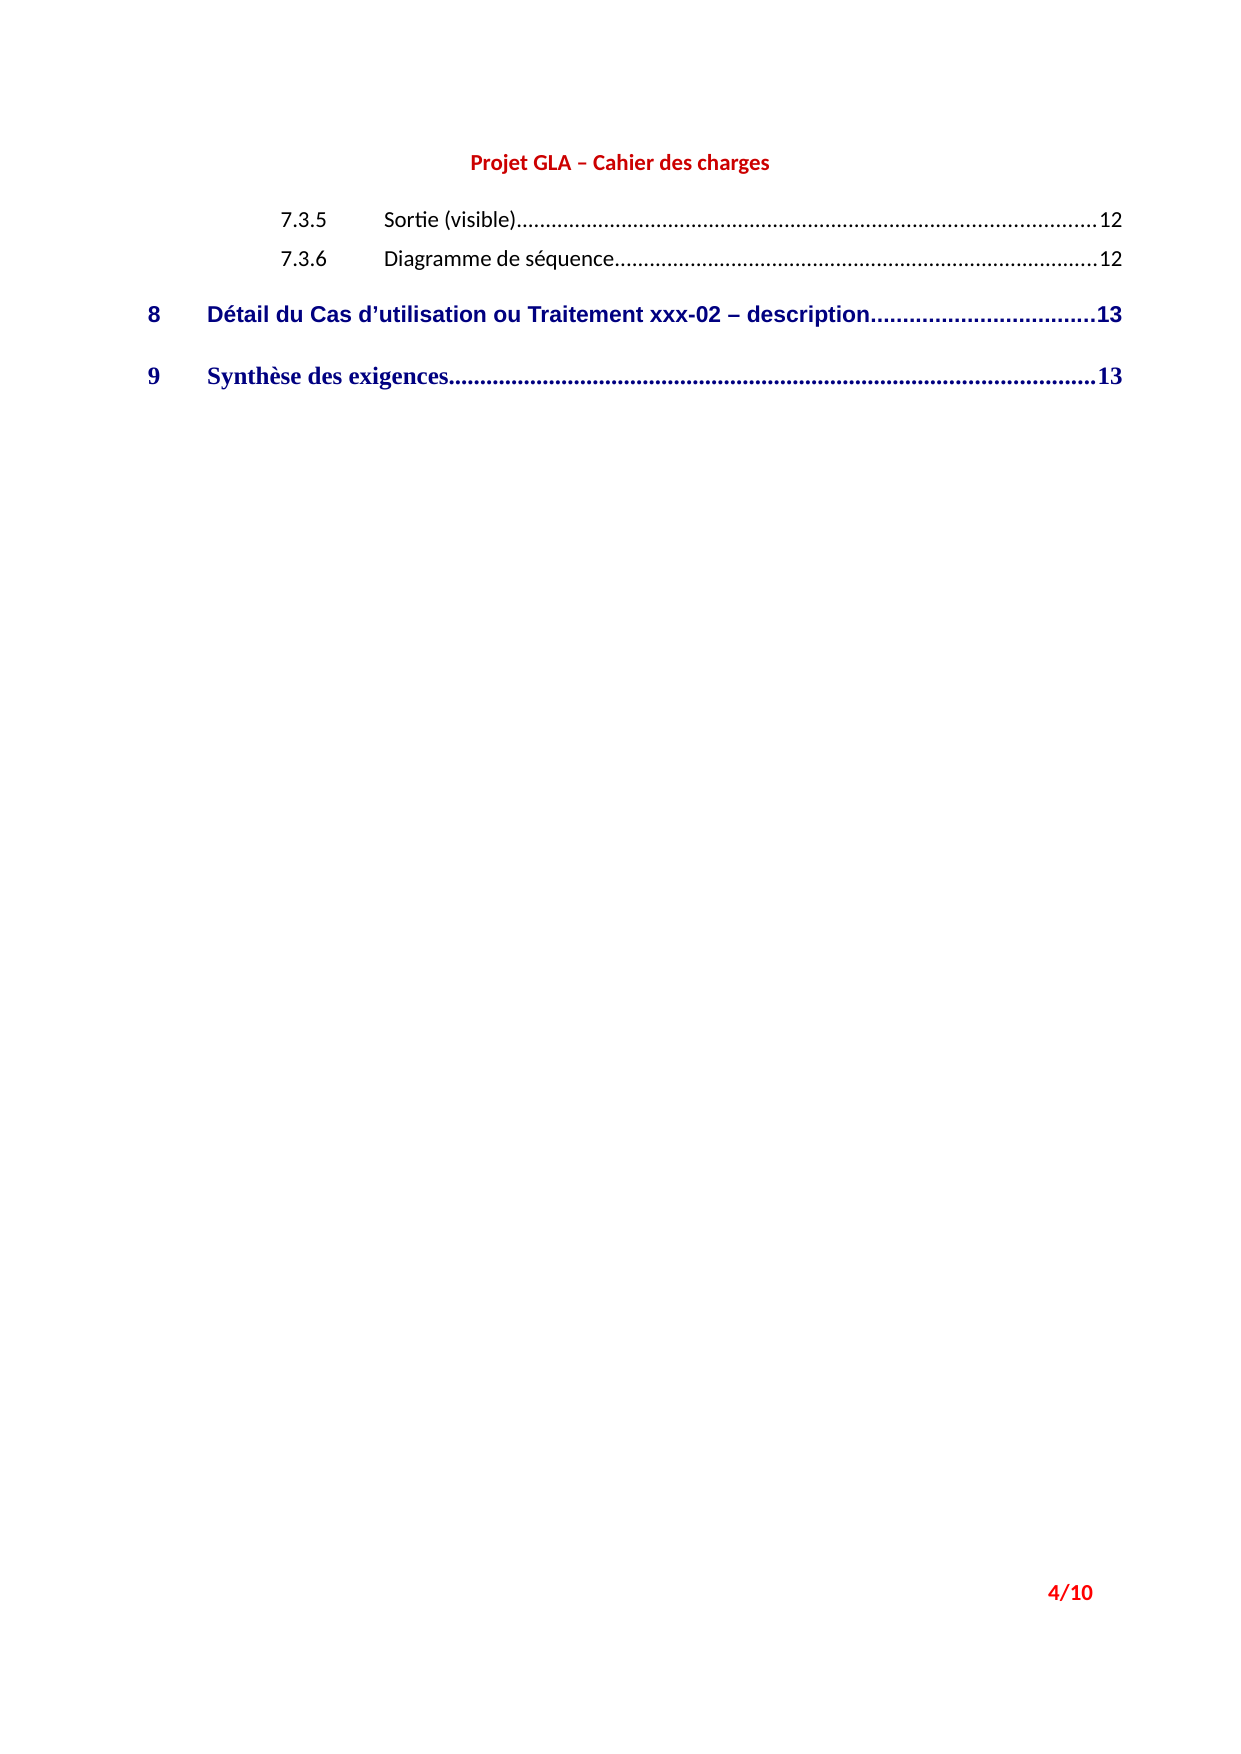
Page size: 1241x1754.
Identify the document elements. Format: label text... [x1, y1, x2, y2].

text 8 Détail du Cas d’utilisation ou Traitement xxx-02 – description 13 [148, 301, 1093, 328]
text 9 Synthèse des exigences 13 [148, 361, 1093, 390]
text 7.3.5 Sortie (visible) 12 [280, 205, 1093, 233]
text 7.3.6 Diagramme de séquence 12 [280, 244, 1093, 272]
